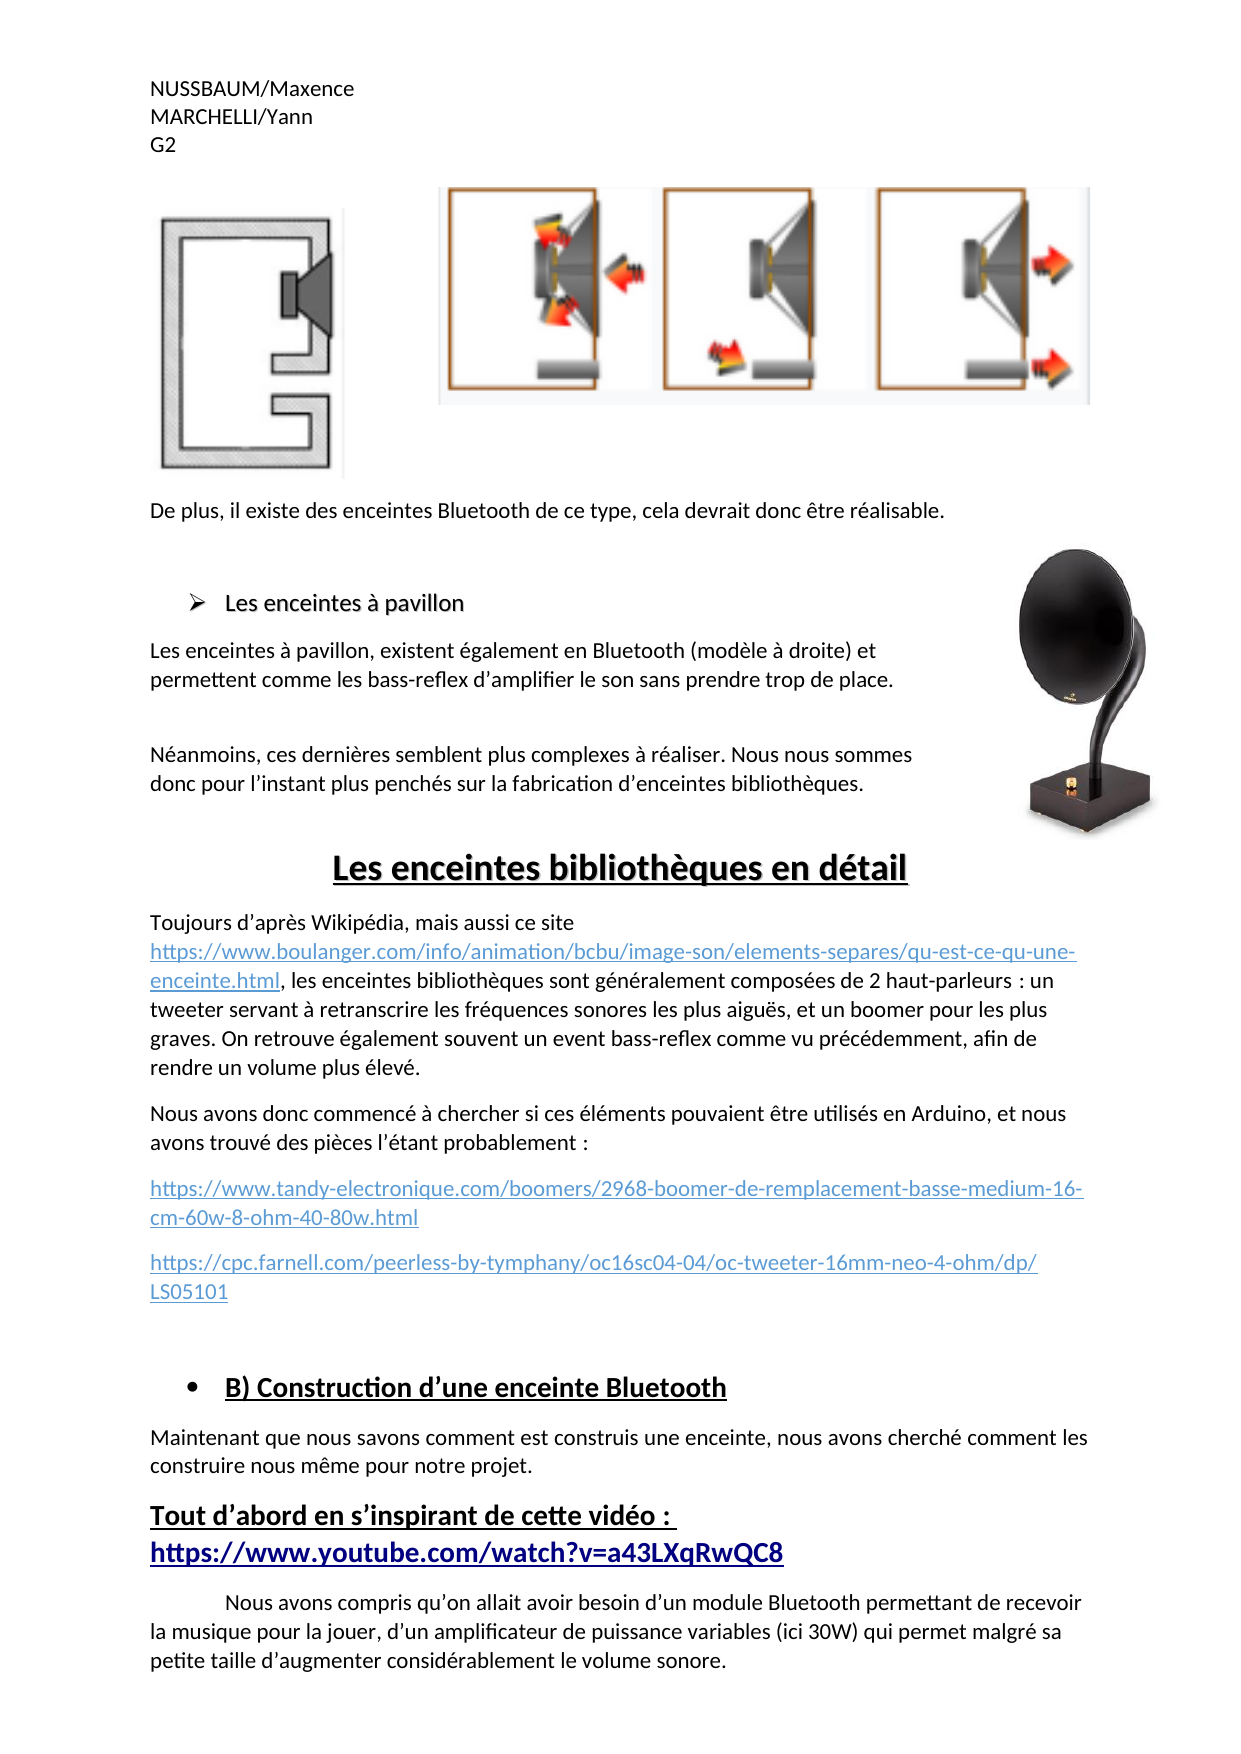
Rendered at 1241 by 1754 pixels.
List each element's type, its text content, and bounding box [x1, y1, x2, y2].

text donc pour l’instant plus penchés sur la fabrication d’enceintes bibliothèques. [150, 769, 944, 797]
text https://cpc.farnell.com/peerless-by-tymphany/oc16sc04-04/oc-tweeter-16mm-neo-4-ohm/dp/LS05101 [150, 1248, 1090, 1306]
text https://www.tandy-electronique.com/boomers/2968-boomer-de-remplacement-basse-medium-16-cm-60w-8-ohm-40-80w.html [150, 1174, 1090, 1231]
text Nous avons compris qu’on allait avoir besoin d’un module Bluetooth permettant de recevoir la musique pour la jouer, d’un amplificateur de puissance variables (ici 30W) qui permet malgré sa petite taille d’augmenter considérablement le volume sonore. [150, 1588, 1090, 1674]
text De plus, il existe des enceintes Bluetooth de ce type, cela devrait donc être réalisable. [150, 496, 1090, 524]
text Les enceintes bibliothèques en détail [150, 843, 1090, 889]
list B) Construction d’une enceinte Bluetooth [187, 1369, 1090, 1404]
text Néanmoins, ces dernières semblent plus complexes à réaliser. Nous nous sommes [150, 740, 944, 768]
text (les flèches jaunes représentent le mouvement des ondes sonores) [150, 186, 1090, 478]
text Toujours d’après Wikipédia, mais aussi ce site https://www.boulanger.com/info/animation/bcbu/image-son/elements-separes/qu-est-ce-qu-une-enceinte.html, les enceintes bibliothèques sont généralement composées de 2 haut-parleurs : un tweeter servant à retranscrire les fréquences sonores les plus aiguës, et un boomer pour les plus graves. On retrouve également souvent un event bass-reflex comme vu précédemment, afin de rendre un volume plus élevé. [150, 908, 1090, 1081]
text Nous avons donc commencé à chercher si ces éléments pouvaient être utilisés en Arduino, et nous avons trouvé des pièces l’étant probablement : [150, 1099, 1090, 1156]
list Les enceintes à pavillon [187, 587, 944, 618]
text permettent comme les bass-reflex d’amplifier le son sans prendre trop de place. [150, 665, 944, 693]
text Les enceintes à pavillon, existent également en Bluetooth (modèle à droite) et [150, 636, 944, 664]
text Tout d’abord en s’inspirant de cette vidéo : https://www.youtube.com/watch?v=a43LXqRwQC8 [150, 1497, 1090, 1570]
text Maintenant que nous savons comment est construis une enceinte, nous avons cherché comment les construire nous même pour notre projet. [150, 1423, 1090, 1480]
